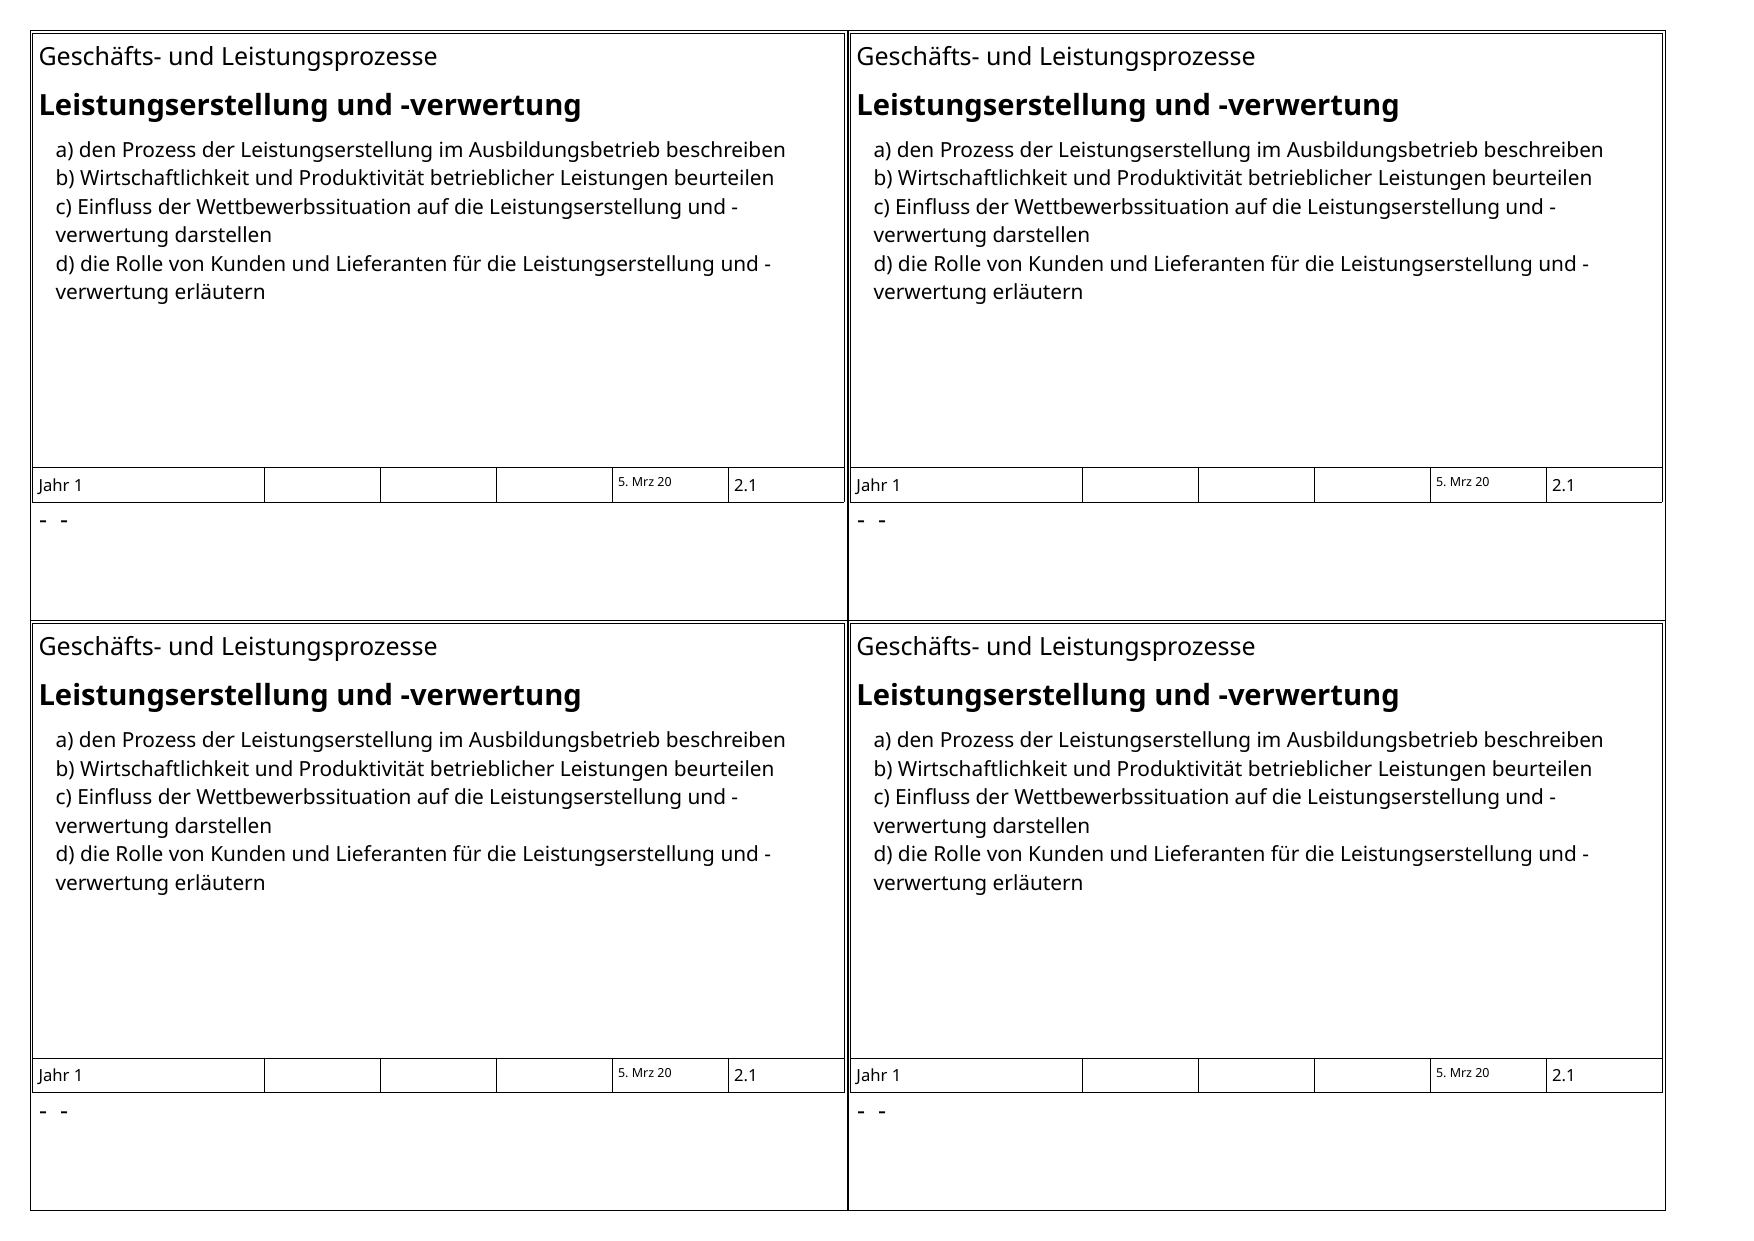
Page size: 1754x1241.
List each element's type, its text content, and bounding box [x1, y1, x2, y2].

table_cell a) den Prozess der Leistungserstellung im Ausbildungsbetrieb beschreiben b) Wirtschaftlichkeit und Produktivität betrieblicher Leistungen beurteilen c) Einfluss der Wettbewerbssituation auf die Leistungserstellung und -verwertung darstellen d) die Rolle von Kunden und Lieferanten für die Leistungserstellung und -verwertung erläutern [50, 720, 844, 1058]
table_cell Leistungserstellung und -verwertung [33, 78, 844, 129]
table_cell [33, 129, 49, 467]
table_cell 2.1 [1547, 468, 1662, 502]
table_cell [497, 468, 612, 502]
table_cell [1199, 1059, 1314, 1092]
table_cell 5. Mrz 20 [1431, 468, 1546, 502]
table_cell a) den Prozess der Leistungserstellung im Ausbildungsbetrieb beschreiben b) Wirtschaftlichkeit und Produktivität betrieblicher Leistungen beurteilen c) Einfluss der Wettbewerbssituation auf die Leistungserstellung und -verwertung darstellen d) die Rolle von Kunden und Lieferanten für die Leistungserstellung und -verwertung erläutern [868, 129, 1662, 467]
table_cell [497, 1059, 612, 1092]
text - - [850, 503, 1662, 536]
table_cell [33, 720, 49, 1058]
table_cell [851, 129, 867, 467]
table_cell [851, 720, 867, 1058]
table_cell 2.1 [729, 468, 844, 502]
table_cell a) den Prozess der Leistungserstellung im Ausbildungsbetrieb beschreiben b) Wirtschaftlichkeit und Produktivität betrieblicher Leistungen beurteilen c) Einfluss der Wettbewerbssituation auf die Leistungserstellung und -verwertung darstellen d) die Rolle von Kunden und Lieferanten für die Leistungserstellung und -verwertung erläutern [50, 129, 844, 467]
table_cell [265, 468, 380, 502]
table_cell Jahr 1 [851, 468, 1082, 502]
table_cell Leistungserstellung und -verwertung [851, 78, 1662, 129]
table_cell 5. Mrz 20 [613, 468, 728, 502]
table_cell a) den Prozess der Leistungserstellung im Ausbildungsbetrieb beschreiben b) Wirtschaftlichkeit und Produktivität betrieblicher Leistungen beurteilen c) Einfluss der Wettbewerbssituation auf die Leistungserstellung und -verwertung darstellen d) die Rolle von Kunden und Lieferanten für die Leistungserstellung und -verwertung erläutern [868, 720, 1662, 1058]
table_cell [381, 1059, 496, 1092]
table_cell [1083, 468, 1198, 502]
table_cell Jahr 1 [851, 1059, 1082, 1092]
table_cell [1315, 1059, 1430, 1092]
table_cell 5. Mrz 20 [613, 1059, 728, 1092]
text - - [32, 503, 844, 536]
table_header Geschäfts- und Leistungsprozesse [851, 624, 1662, 669]
text - - [850, 1093, 1662, 1126]
table_cell Jahr 1 [33, 1059, 264, 1092]
table_cell [1199, 468, 1314, 502]
table_cell [1083, 1059, 1198, 1092]
table_header Geschäfts- und Leistungsprozesse [851, 34, 1662, 78]
table_header Geschäfts- und Leistungsprozesse [33, 624, 844, 669]
table_cell [1315, 468, 1430, 502]
table_cell Jahr 1 [33, 468, 264, 502]
text - - [32, 1093, 844, 1126]
table_cell 5. Mrz 20 [1431, 1059, 1546, 1092]
table_cell [381, 468, 496, 502]
table_header Geschäfts- und Leistungsprozesse [33, 34, 844, 78]
table_cell [265, 1059, 380, 1092]
table_cell 2.1 [1547, 1059, 1662, 1092]
table_cell Leistungserstellung und -verwertung [33, 669, 844, 720]
table_cell 2.1 [729, 1059, 844, 1092]
table_cell Leistungserstellung und -verwertung [851, 669, 1662, 720]
